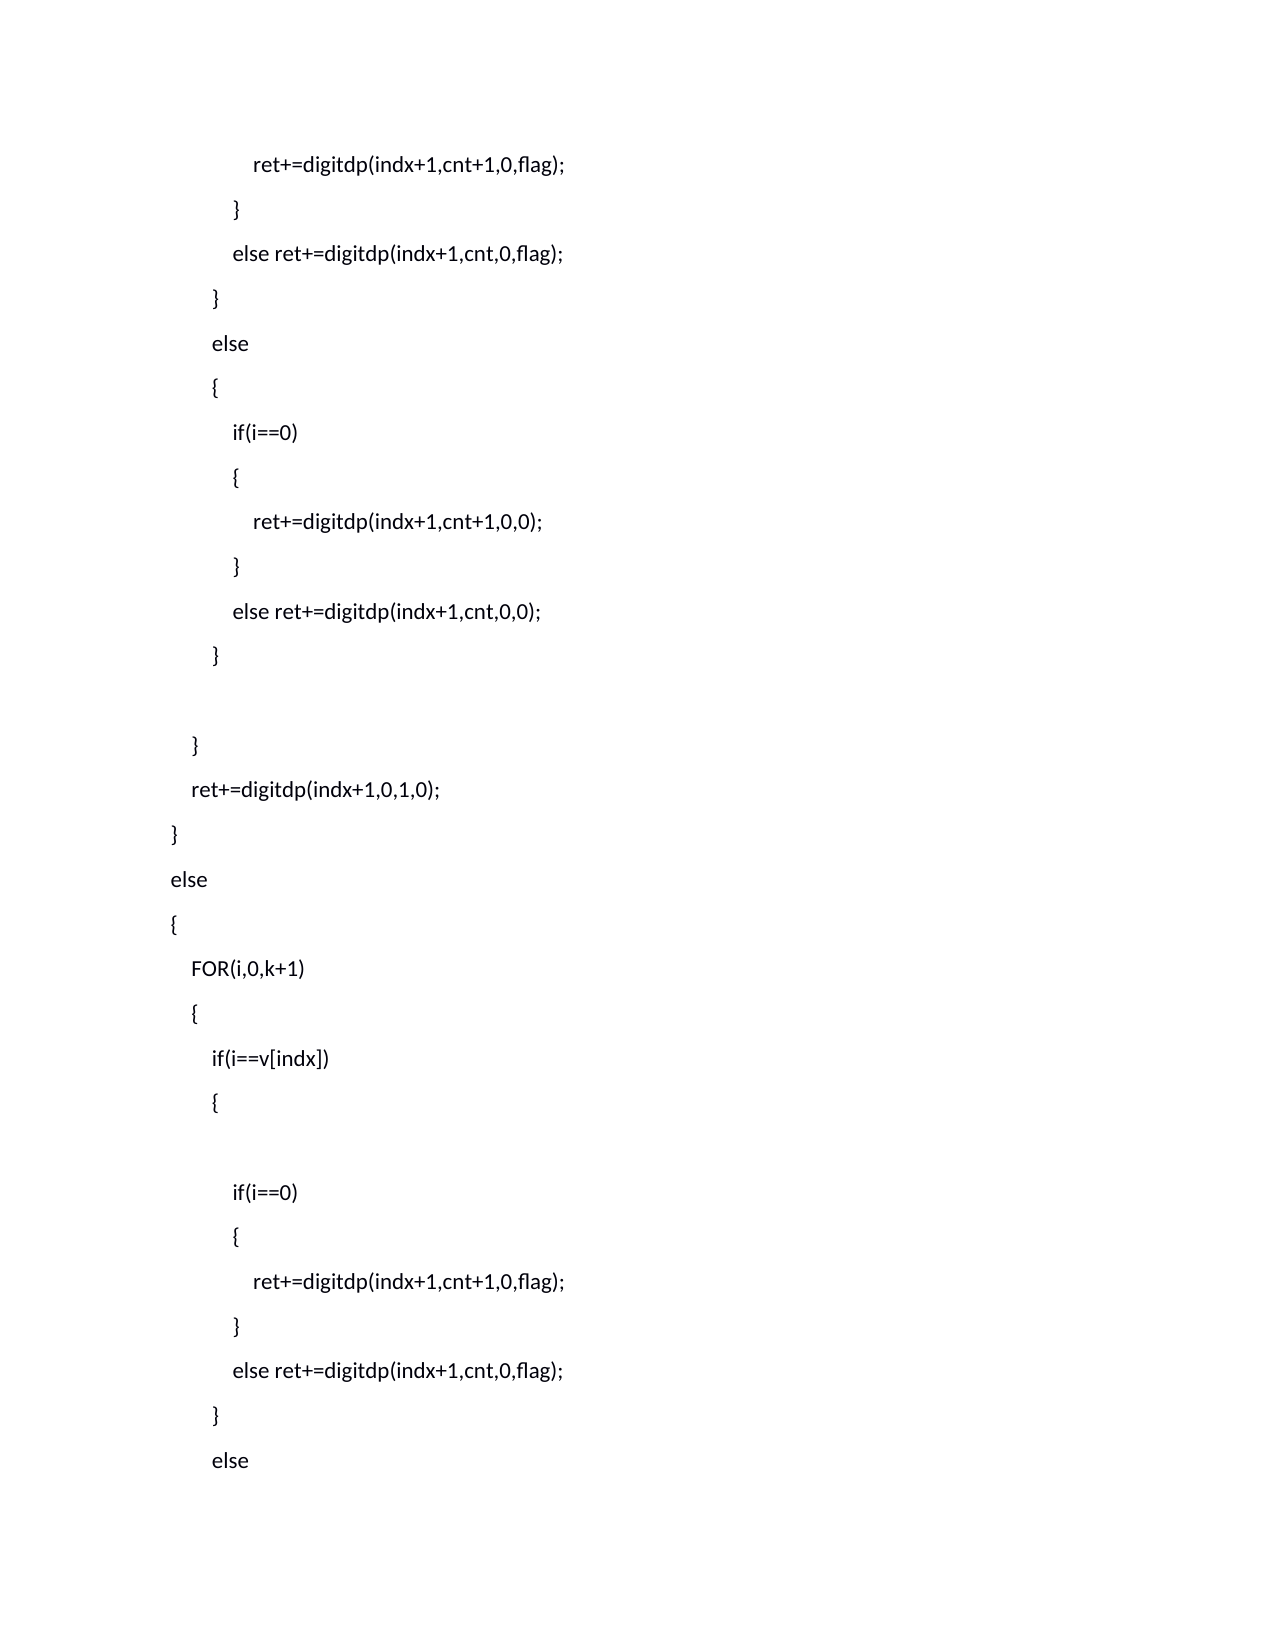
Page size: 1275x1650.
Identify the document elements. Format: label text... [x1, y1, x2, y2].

text else ret+=digitdp(indx+1,cnt,0,0); [150, 597, 1125, 625]
text } [150, 284, 1125, 312]
text } [150, 1312, 1125, 1340]
text if(i==v[indx]) [150, 1044, 1125, 1072]
text ret+=digitdp(indx+1,cnt+1,0,flag); [150, 1267, 1125, 1295]
text if(i==0) [150, 1178, 1125, 1206]
text { [150, 373, 1125, 401]
text FOR(i,0,k+1) [150, 954, 1125, 982]
text } [150, 1401, 1125, 1429]
text } [150, 820, 1125, 848]
text { [150, 463, 1125, 491]
text } [150, 642, 1125, 669]
text else [150, 1446, 1125, 1474]
text { [150, 999, 1125, 1027]
text { [150, 1222, 1125, 1251]
text else ret+=digitdp(indx+1,cnt,0,flag); [150, 1357, 1125, 1384]
text { [150, 910, 1125, 938]
text ret+=digitdp(indx+1,cnt+1,0,0); [150, 507, 1125, 536]
text } [150, 195, 1125, 223]
text } [150, 731, 1125, 759]
text if(i==0) [150, 418, 1125, 446]
text ret+=digitdp(indx+1,cnt+1,0,flag); [150, 150, 1125, 178]
text else ret+=digitdp(indx+1,cnt,0,flag); [150, 239, 1125, 267]
text else [150, 865, 1125, 893]
text { [150, 1088, 1125, 1116]
text ret+=digitdp(indx+1,0,1,0); [150, 776, 1125, 804]
text } [150, 552, 1125, 580]
text else [150, 329, 1125, 357]
